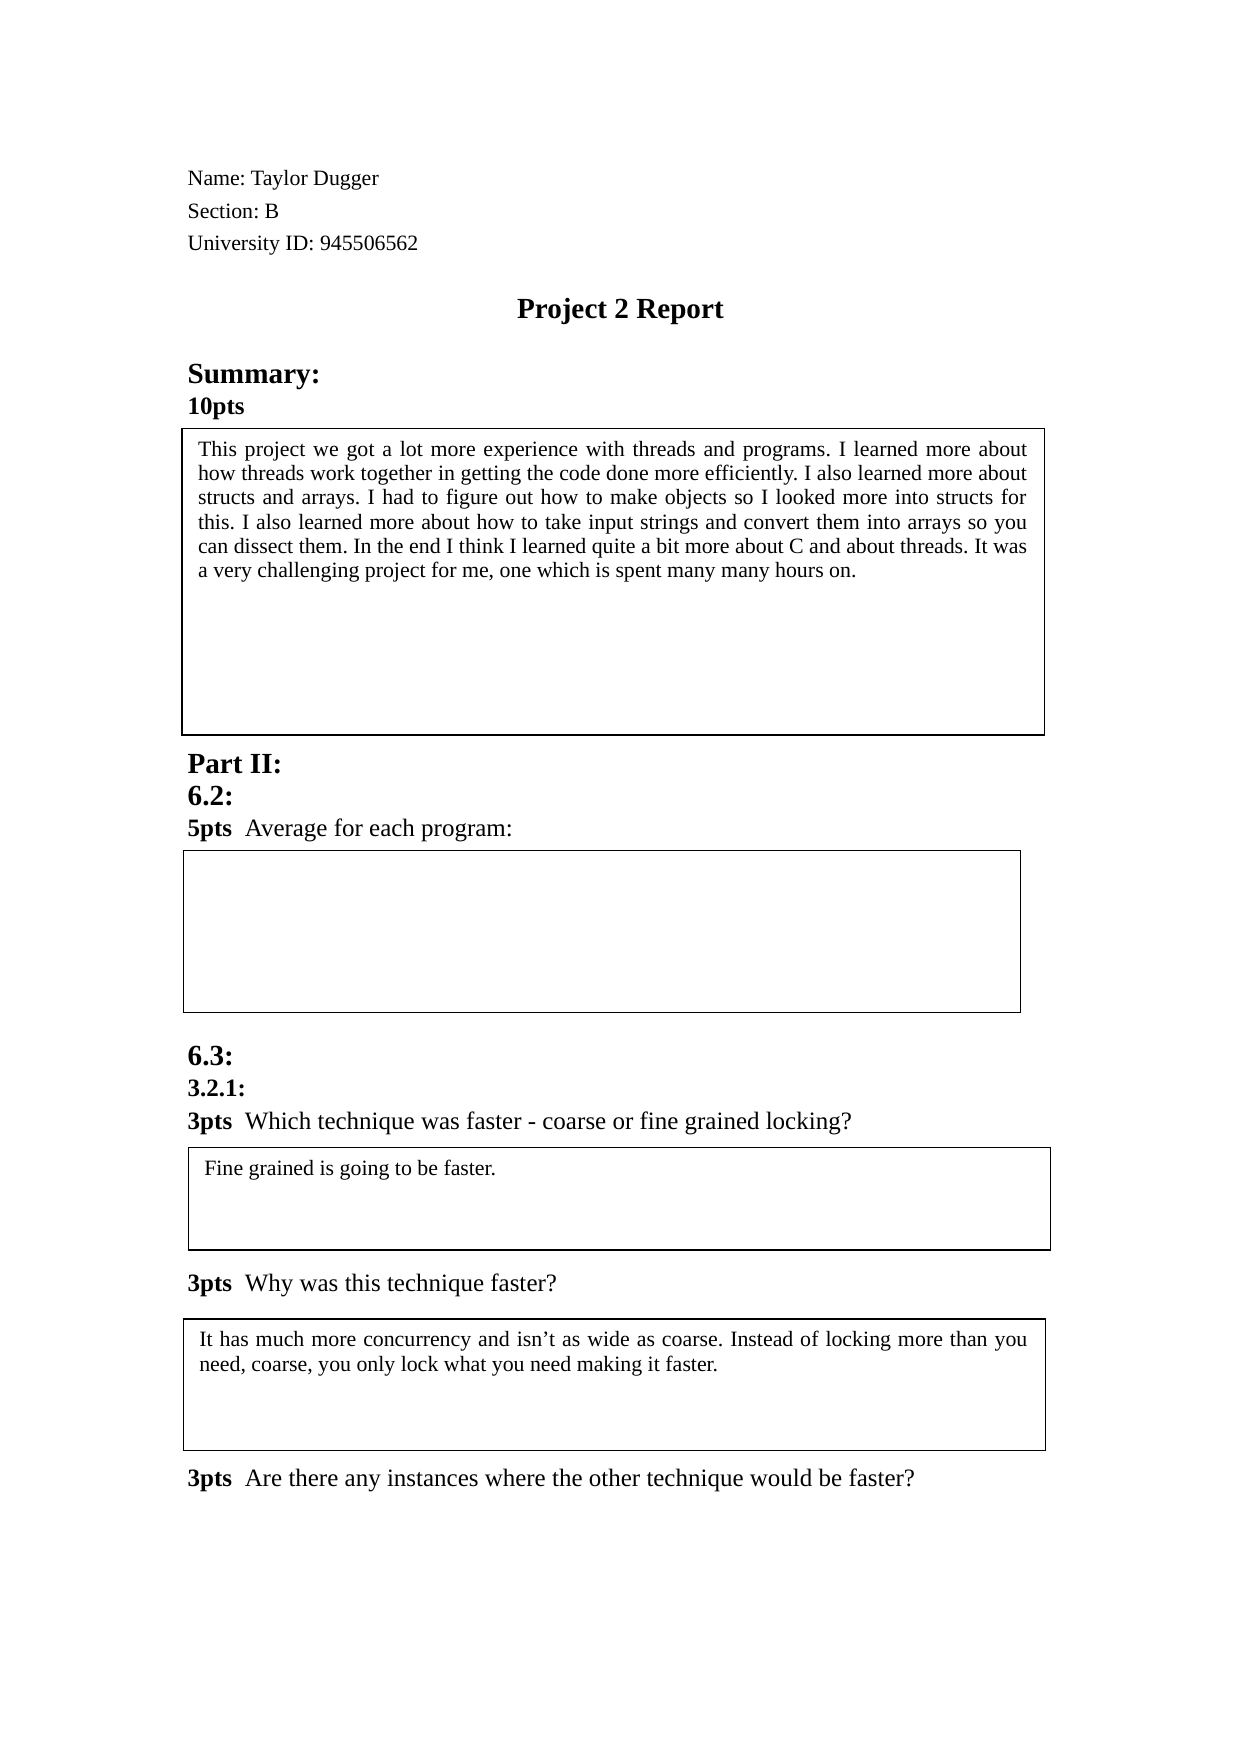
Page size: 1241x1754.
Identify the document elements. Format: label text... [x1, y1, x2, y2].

text 3pts Are there any instances where the other technique would be faster? [187, 1299, 1053, 1494]
text Part II: [187, 422, 1053, 779]
text 6.2: [187, 779, 1053, 812]
text University ID: 945506562 [187, 227, 1053, 259]
text 3.2.1: [187, 1072, 1053, 1104]
text 5pts Average for each program: [187, 812, 1053, 844]
text 10pts [187, 389, 1053, 422]
text Section: B [187, 194, 1053, 227]
text Summary: [187, 357, 1053, 389]
text 3pts Which technique was faster - coarse or fine grained locking? [187, 1104, 1053, 1137]
text Project 2 Report [187, 292, 1053, 324]
text Name: Taylor Dugger [187, 162, 1053, 194]
text It has much more concurrency and isn’t as wide as coarse. Instead of locking more than you need, coarse, you only lock what you need making it faster. [199, 1327, 1030, 1376]
text Fine grained is going to be faster. [204, 1156, 1035, 1180]
text 6.3: [187, 877, 1053, 1072]
text 3pts Are there any instances where the other technique would be faster? [184, 1320, 1045, 1450]
text 3pts Why was this technique faster? [187, 1137, 1053, 1299]
text This project we got a lot more experience with threads and programs. I learned more about how threads work together in getting the code done more efficiently. I also learned more about structs and arrays. I had to figure out how to make objects so I looked more into structs for this. I also learned more about how to take input strings and convert them into arrays so you can dissect them. In the end I think I learned quite a bit more about C and about threads. It was a very challenging project for me, one which is spent many many hours on. [198, 437, 1029, 582]
text Part II: [183, 429, 1044, 734]
